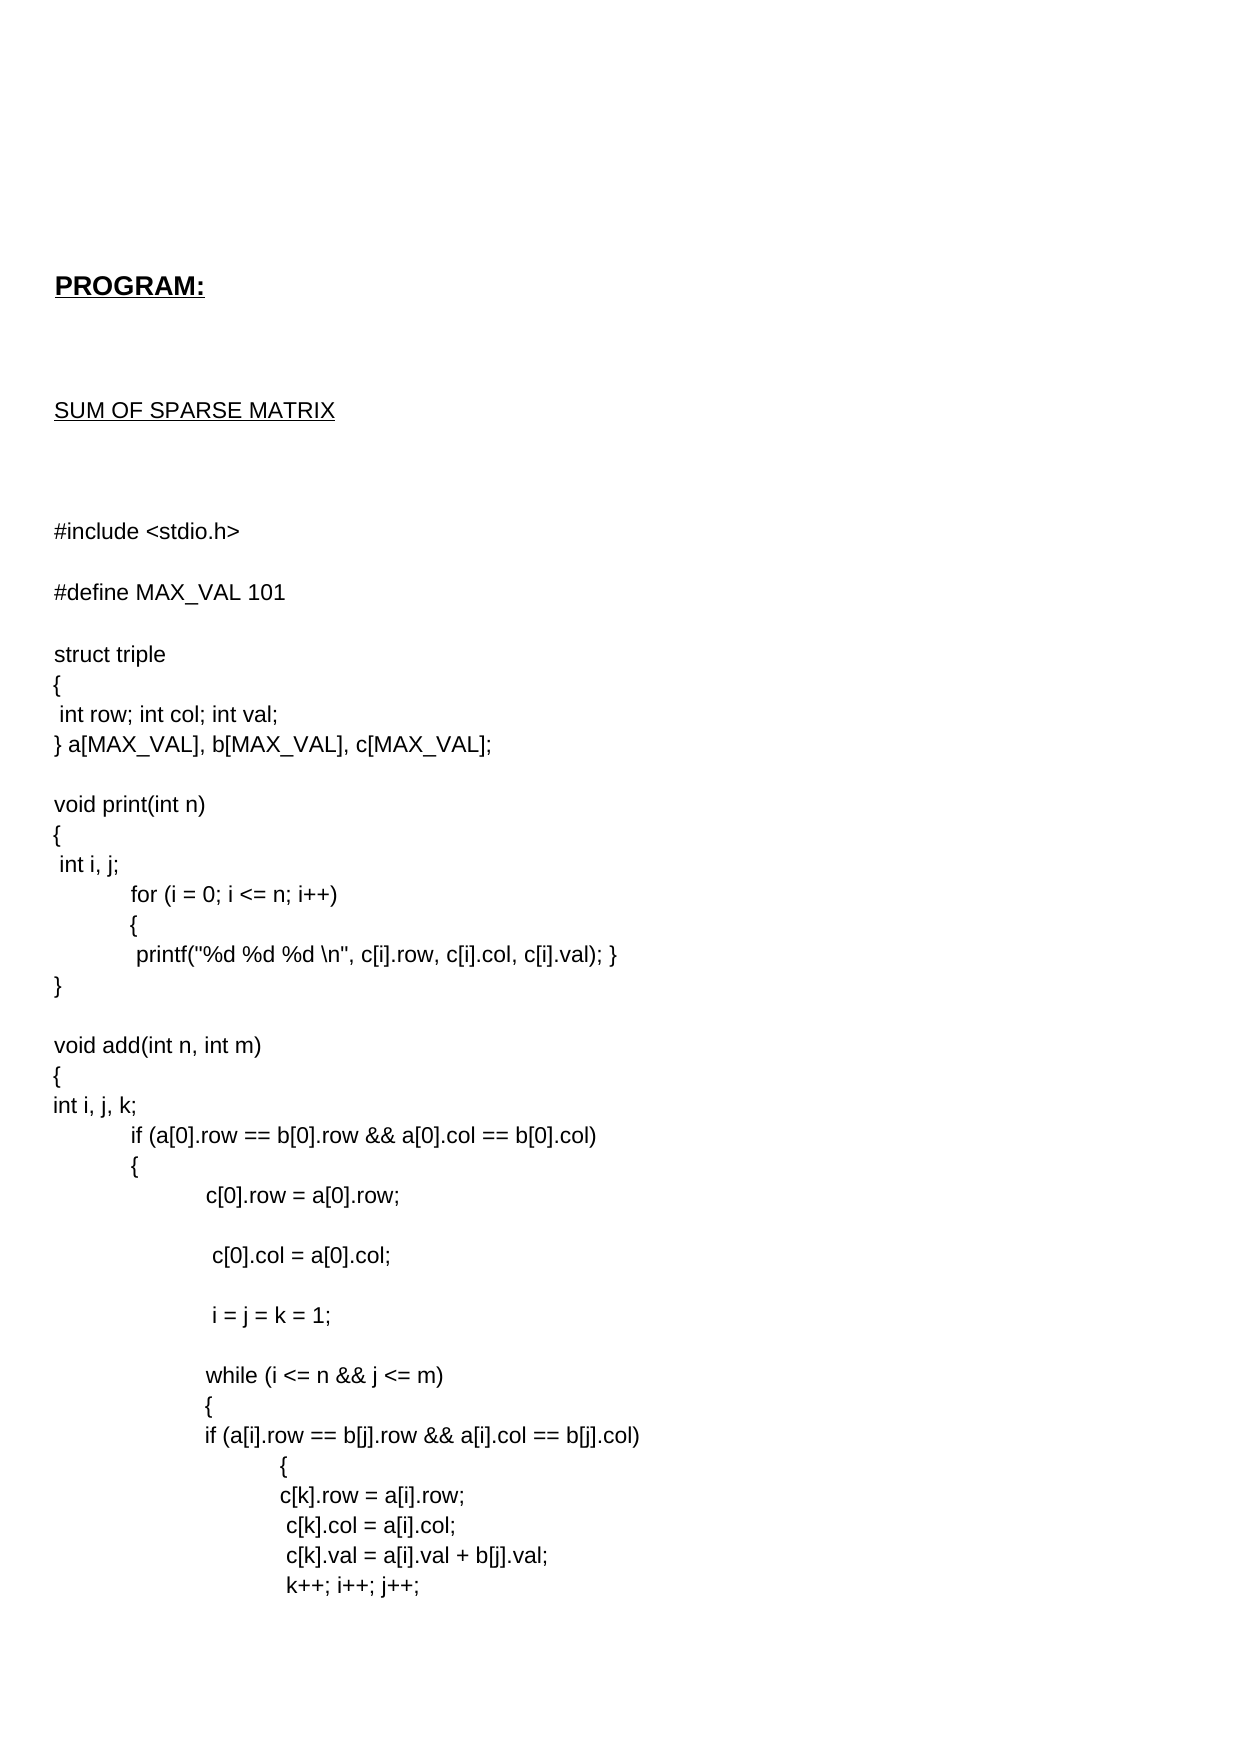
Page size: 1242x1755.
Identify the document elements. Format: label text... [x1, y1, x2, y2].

text void print(int n) [54, 791, 841, 818]
text printf("%d %d %d \n", c[i].row, c[i].col, c[i].val); } [129, 941, 896, 968]
text { [129, 911, 896, 938]
text } [54, 972, 841, 998]
text } a[MAX_VAL], b[MAX_VAL], c[MAX_VAL]; [54, 731, 841, 757]
text #include <stdio.h> [54, 518, 540, 544]
text PROGRAM: [54, 270, 1146, 301]
text c[k].row = a[i].row; [279, 1482, 841, 1509]
text { [53, 1062, 438, 1088]
text { [53, 671, 428, 697]
text { [131, 1152, 841, 1178]
text c[k].val = a[i].val + b[j].val; [279, 1542, 841, 1569]
text void add(int n, int m) [54, 1032, 841, 1058]
text c[0].row = a[0].row; [206, 1182, 623, 1208]
text #define MAX_VAL 101 [54, 579, 540, 606]
text i = j = k = 1; [206, 1302, 623, 1328]
text if (a[0].row == b[0].row && a[0].col == b[0].col) [131, 1122, 841, 1148]
text for (i = 0; i <= n; i++) [131, 881, 841, 908]
text { [53, 821, 414, 848]
text k++; i++; j++; [279, 1572, 841, 1599]
text c[k].col = a[i].col; [279, 1512, 841, 1539]
text int row; int col; int val; [53, 701, 428, 727]
text { [204, 1392, 939, 1419]
text SUM OF SPARSE MATRIX [54, 397, 841, 423]
text while (i <= n && j <= m) [206, 1362, 841, 1389]
text { [279, 1452, 841, 1479]
text int i, j; [53, 851, 414, 878]
text int i, j, k; [53, 1092, 438, 1118]
text struct triple [54, 641, 841, 667]
text c[0].col = a[0].col; [206, 1242, 623, 1268]
text if (a[i].row == b[j].row && a[i].col == b[j].col) [204, 1422, 939, 1449]
